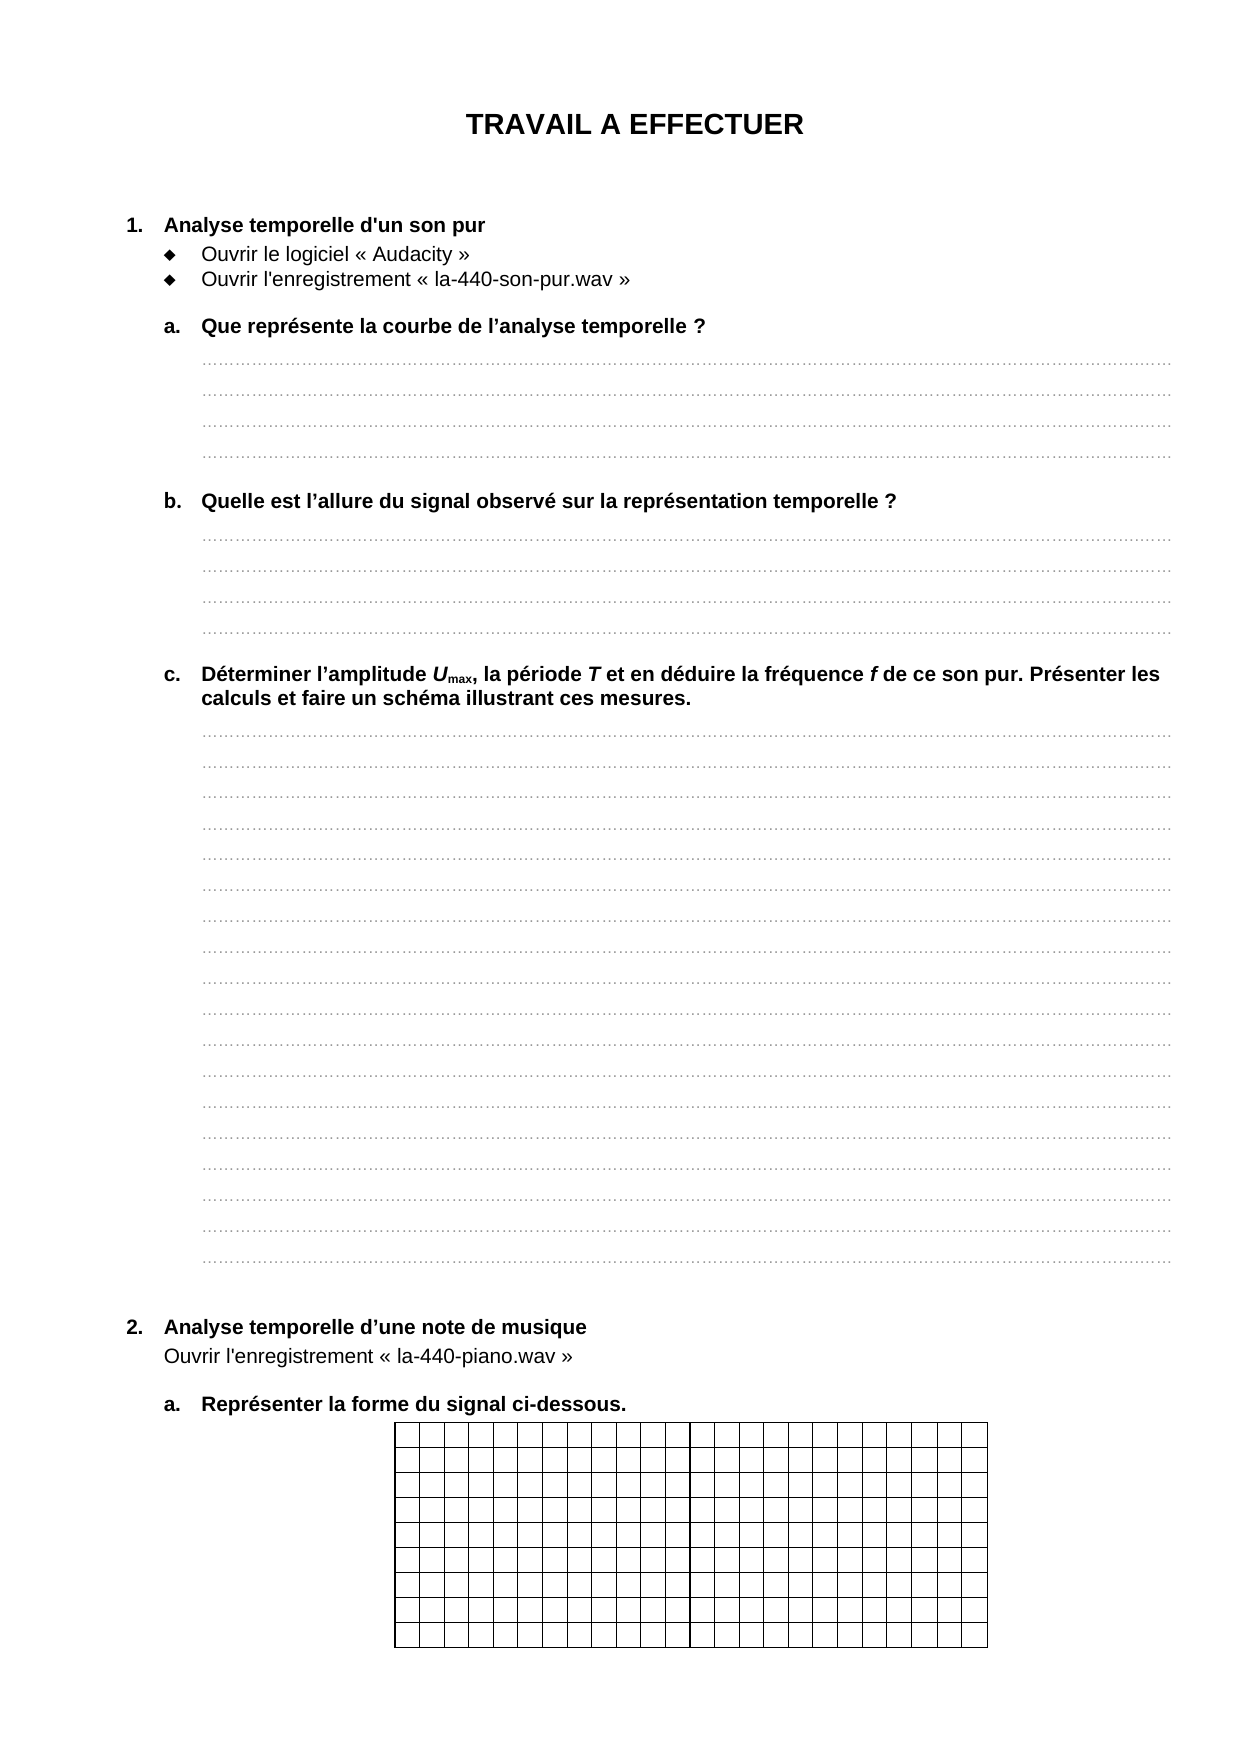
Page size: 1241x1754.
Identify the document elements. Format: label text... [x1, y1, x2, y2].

table_cell [396, 1448, 419, 1472]
table_cell [887, 1523, 911, 1547]
table_cell [543, 1523, 567, 1547]
table_cell [764, 1473, 788, 1497]
table_cell [740, 1473, 763, 1497]
table_cell [887, 1548, 911, 1572]
table_cell [420, 1598, 444, 1622]
list Ouvrir l'enregistrement « la-440-piano.wav » [126, 1344, 1181, 1368]
table_cell [715, 1573, 739, 1597]
table_cell [617, 1473, 640, 1497]
table_cell [962, 1598, 987, 1622]
table_cell [592, 1623, 616, 1647]
table_cell [617, 1448, 640, 1472]
list …………………………………………………………………………………………………………………………………………………….…… [163, 969, 1181, 988]
table_cell [962, 1498, 987, 1522]
table_cell [518, 1498, 542, 1522]
table_header [838, 1423, 862, 1447]
table_header [518, 1423, 542, 1447]
table_cell [863, 1598, 886, 1622]
table_cell [592, 1523, 616, 1547]
table_cell [445, 1498, 468, 1522]
table_cell [887, 1498, 911, 1522]
table_cell [420, 1473, 444, 1497]
list …………………………………………………………………………………………………………………………………………………….…… [163, 381, 1181, 400]
list …………………………………………………………………………………………………………………………………………………….…… [163, 1031, 1181, 1050]
table_cell [518, 1598, 542, 1622]
table_cell [494, 1523, 517, 1547]
table_header [938, 1423, 961, 1447]
table_cell [715, 1548, 739, 1572]
table_header [543, 1423, 567, 1447]
list …………………………………………………………………………………………………………………………………………………….…… [163, 557, 1181, 576]
table_cell [912, 1573, 937, 1597]
table_cell [592, 1448, 616, 1472]
table_cell [813, 1573, 837, 1597]
table_cell [863, 1473, 886, 1497]
table_cell [789, 1573, 812, 1597]
table_cell [420, 1573, 444, 1597]
table_cell [469, 1498, 493, 1522]
list …………………………………………………………………………………………………………………………………………………….…… [163, 350, 1181, 369]
table_cell [863, 1573, 886, 1597]
list …………………………………………………………………………………………………………………………………………………….…… [163, 1186, 1181, 1205]
table_cell [962, 1573, 987, 1597]
table_cell [789, 1498, 812, 1522]
table_header [420, 1423, 444, 1447]
table_header [740, 1423, 763, 1447]
table_cell [838, 1623, 862, 1647]
table_cell [838, 1473, 862, 1497]
table_cell [938, 1623, 961, 1647]
table_cell [445, 1573, 468, 1597]
table_cell [469, 1623, 493, 1647]
table_header [764, 1423, 788, 1447]
list …………………………………………………………………………………………………………………………………………………….…… [163, 907, 1181, 926]
table_cell [691, 1448, 714, 1472]
table_cell [813, 1448, 837, 1472]
list …………………………………………………………………………………………………………………………………………………….…… [163, 1062, 1181, 1081]
table_cell [518, 1523, 542, 1547]
table_cell [764, 1448, 788, 1472]
table_cell [666, 1573, 689, 1597]
table_cell [543, 1548, 567, 1572]
table_cell [838, 1573, 862, 1597]
table_header [715, 1423, 739, 1447]
list …………………………………………………………………………………………………………………………………………………….…… [163, 443, 1181, 462]
table_cell [863, 1498, 886, 1522]
table_cell [420, 1623, 444, 1647]
table_cell [445, 1523, 468, 1547]
table_cell [420, 1548, 444, 1572]
table_header [396, 1423, 419, 1447]
table_cell [813, 1623, 837, 1647]
table_cell [543, 1473, 567, 1497]
table_cell [494, 1573, 517, 1597]
table_cell [740, 1523, 763, 1547]
table_cell [962, 1623, 987, 1647]
table_cell [789, 1548, 812, 1572]
table_cell [592, 1473, 616, 1497]
table_cell [445, 1548, 468, 1572]
table_cell [838, 1523, 862, 1547]
table_cell [469, 1548, 493, 1572]
list …………………………………………………………………………………………………………………………………………………….…… [163, 1000, 1181, 1019]
table_cell [691, 1473, 714, 1497]
table_cell [543, 1598, 567, 1622]
list Analyse temporelle d’une note de musique [126, 1314, 1181, 1338]
list …………………………………………………………………………………………………………………………………………………….…… [163, 814, 1181, 833]
table_cell [813, 1473, 837, 1497]
table_cell [764, 1573, 788, 1597]
table_cell [962, 1548, 987, 1572]
table_cell [838, 1448, 862, 1472]
table_cell [764, 1498, 788, 1522]
table_cell [494, 1498, 517, 1522]
table_header [666, 1423, 689, 1447]
table_cell [494, 1548, 517, 1572]
table_cell [617, 1598, 640, 1622]
table_cell [494, 1473, 517, 1497]
list …………………………………………………………………………………………………………………………………………………….…… [163, 1216, 1181, 1236]
table_cell [863, 1548, 886, 1572]
table_cell [592, 1498, 616, 1522]
table_header [568, 1423, 591, 1447]
table_cell [912, 1473, 937, 1497]
table_cell [813, 1523, 837, 1547]
table_cell [666, 1473, 689, 1497]
list …………………………………………………………………………………………………………………………………………………….…… [163, 526, 1181, 545]
table_cell [445, 1473, 468, 1497]
table_cell [813, 1598, 837, 1622]
table_cell [691, 1523, 714, 1547]
table_cell [494, 1623, 517, 1647]
table_cell [912, 1623, 937, 1647]
table_header [962, 1423, 987, 1447]
list …………………………………………………………………………………………………………………………………………………….…… [163, 1093, 1181, 1112]
table_cell [740, 1548, 763, 1572]
table_cell [789, 1523, 812, 1547]
table_cell [518, 1473, 542, 1497]
list …………………………………………………………………………………………………………………………………………………….…… [163, 1154, 1181, 1174]
list …………………………………………………………………………………………………………………………………………………….…… [163, 876, 1181, 895]
table_cell [641, 1523, 665, 1547]
table_cell [641, 1548, 665, 1572]
table_cell [764, 1523, 788, 1547]
table_header [641, 1423, 665, 1447]
list Analyse temporelle d'un son pur [126, 212, 1181, 236]
table_cell [715, 1473, 739, 1497]
table_cell [764, 1623, 788, 1647]
table_cell [396, 1523, 419, 1547]
table_header [617, 1423, 640, 1447]
table_cell [592, 1573, 616, 1597]
table_cell [938, 1523, 961, 1547]
table_cell [938, 1548, 961, 1572]
table_cell [568, 1623, 591, 1647]
table_cell [518, 1623, 542, 1647]
list Ouvrir le logiciel « Audacity » [163, 242, 1181, 266]
table_cell [641, 1598, 665, 1622]
table_header [691, 1423, 714, 1447]
table_cell [568, 1598, 591, 1622]
table_cell [518, 1548, 542, 1572]
table_cell [838, 1598, 862, 1622]
list …………………………………………………………………………………………………………………………………………………….…… [163, 1247, 1181, 1267]
table_cell [887, 1623, 911, 1647]
table_cell [691, 1498, 714, 1522]
table_cell [666, 1448, 689, 1472]
table_cell [543, 1623, 567, 1647]
table_cell [568, 1523, 591, 1547]
table_cell [469, 1448, 493, 1472]
list …………………………………………………………………………………………………………………………………………………….…… [163, 412, 1181, 431]
table_cell [962, 1448, 987, 1472]
table_cell [887, 1448, 911, 1472]
table_cell [887, 1573, 911, 1597]
table_cell [445, 1598, 468, 1622]
table_cell [962, 1523, 987, 1547]
table_cell [396, 1473, 419, 1497]
table_cell [568, 1498, 591, 1522]
table_header [813, 1423, 837, 1447]
table_cell [838, 1498, 862, 1522]
table_cell [813, 1498, 837, 1522]
table_header [592, 1423, 616, 1447]
table_cell [789, 1623, 812, 1647]
table_cell [789, 1598, 812, 1622]
table_cell [691, 1623, 714, 1647]
table_header [863, 1423, 886, 1447]
table_cell [641, 1498, 665, 1522]
table_header [789, 1423, 812, 1447]
list …………………………………………………………………………………………………………………………………………………….…… [163, 721, 1181, 741]
table_cell [617, 1498, 640, 1522]
list Représenter la forme du signal ci-dessous. [163, 1392, 1181, 1416]
table_cell [494, 1448, 517, 1472]
table_cell [469, 1598, 493, 1622]
list …………………………………………………………………………………………………………………………………………………….…… [163, 1124, 1181, 1143]
table_cell [617, 1573, 640, 1597]
table_header [469, 1423, 493, 1447]
table_cell [641, 1448, 665, 1472]
table_cell [715, 1523, 739, 1547]
table_cell [938, 1498, 961, 1522]
list …………………………………………………………………………………………………………………………………………………….…… [163, 588, 1181, 607]
table_cell [445, 1623, 468, 1647]
table_cell [715, 1448, 739, 1472]
table_cell [420, 1448, 444, 1472]
table_cell [543, 1573, 567, 1597]
table_cell [666, 1623, 689, 1647]
table_header [445, 1423, 468, 1447]
table_cell [543, 1448, 567, 1472]
table_cell [938, 1473, 961, 1497]
table_cell [715, 1598, 739, 1622]
table_cell [789, 1473, 812, 1497]
table_cell [469, 1573, 493, 1597]
table_cell [396, 1598, 419, 1622]
table_cell [469, 1523, 493, 1547]
table_cell [740, 1598, 763, 1622]
table_cell [666, 1523, 689, 1547]
table_cell [666, 1548, 689, 1572]
table_cell [938, 1598, 961, 1622]
table_cell [617, 1623, 640, 1647]
table_cell [691, 1598, 714, 1622]
table_cell [912, 1548, 937, 1572]
table_cell [617, 1548, 640, 1572]
list …………………………………………………………………………………………………………………………………………………….…… [163, 783, 1181, 802]
table_cell [863, 1523, 886, 1547]
table_cell [691, 1548, 714, 1572]
table_cell [715, 1623, 739, 1647]
list …………………………………………………………………………………………………………………………………………………….…… [163, 619, 1181, 638]
table_cell [764, 1598, 788, 1622]
table_cell [396, 1623, 419, 1647]
table_cell [715, 1498, 739, 1522]
list Que représente la courbe de l’analyse temporelle ? [163, 314, 1181, 338]
table_cell [838, 1548, 862, 1572]
table_cell [962, 1473, 987, 1497]
table_cell [592, 1548, 616, 1572]
table_cell [912, 1523, 937, 1547]
table_cell [789, 1448, 812, 1472]
table_cell [568, 1548, 591, 1572]
table_cell [568, 1473, 591, 1497]
table_cell [617, 1523, 640, 1547]
list …………………………………………………………………………………………………………………………………………………….…… [163, 845, 1181, 864]
table_cell [912, 1498, 937, 1522]
table_cell [912, 1598, 937, 1622]
table_cell [518, 1573, 542, 1597]
table_header [494, 1423, 517, 1447]
table_cell [543, 1498, 567, 1522]
table_cell [938, 1573, 961, 1597]
table_cell [568, 1448, 591, 1472]
list …………………………………………………………………………………………………………………………………………………….…… [163, 752, 1181, 772]
table_cell [813, 1548, 837, 1572]
table_cell [420, 1523, 444, 1547]
table_cell [396, 1548, 419, 1572]
list Déterminer l’amplitude Umax, la période T et en déduire la fréquence f de ce son pur. Présenter les calculs et faire un schéma illustrant ces mesures. [163, 662, 1181, 710]
table_cell [912, 1448, 937, 1472]
table_cell [641, 1473, 665, 1497]
table_cell [887, 1598, 911, 1622]
table_cell [494, 1598, 517, 1622]
list Ouvrir l'enregistrement « la-440-son-pur.wav » [163, 266, 1181, 290]
table_cell [666, 1598, 689, 1622]
table_cell [641, 1623, 665, 1647]
table_cell [666, 1498, 689, 1522]
table_cell [740, 1498, 763, 1522]
table_cell [938, 1448, 961, 1472]
list Quelle est l’allure du signal observé sur la représentation temporelle ? [163, 486, 1181, 514]
text TRAVAIL A EFFECTUER [88, 107, 1181, 141]
table_cell [568, 1573, 591, 1597]
table_cell [740, 1623, 763, 1647]
table_cell [863, 1448, 886, 1472]
table_cell [518, 1448, 542, 1472]
table_cell [740, 1573, 763, 1597]
list …………………………………………………………………………………………………………………………………………………….…… [163, 938, 1181, 957]
table_header [912, 1423, 937, 1447]
table_cell [740, 1448, 763, 1472]
table_cell [396, 1573, 419, 1597]
table_cell [764, 1548, 788, 1572]
table_header [887, 1423, 911, 1447]
table_cell [445, 1448, 468, 1472]
table_cell [887, 1473, 911, 1497]
table_cell [592, 1598, 616, 1622]
table_cell [863, 1623, 886, 1647]
table_cell [420, 1498, 444, 1522]
table_cell [396, 1498, 419, 1522]
table_cell [691, 1573, 714, 1597]
table_cell [641, 1573, 665, 1597]
table_cell [469, 1473, 493, 1497]
